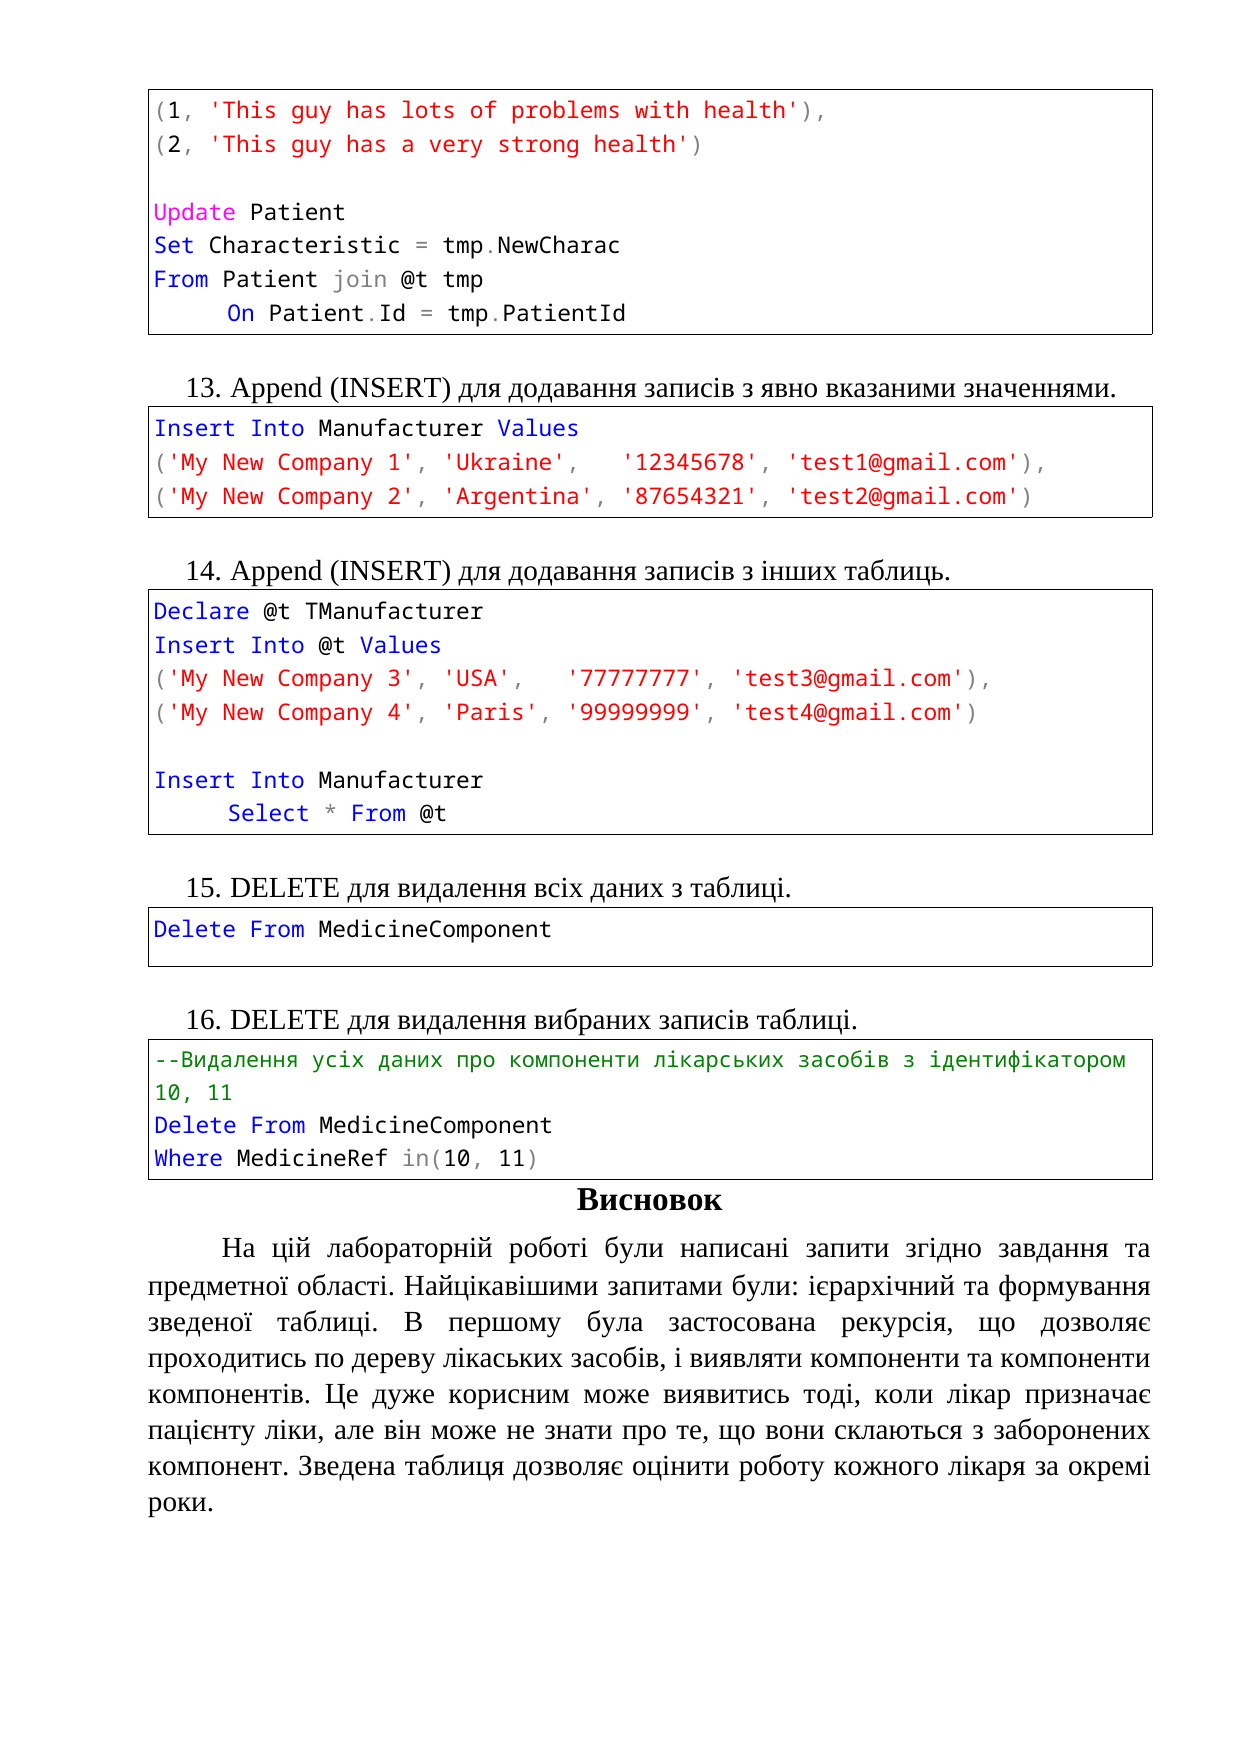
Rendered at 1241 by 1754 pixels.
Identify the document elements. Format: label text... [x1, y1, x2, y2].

list Append (INSERT) для додавання записів з явно вказаними значеннями. [185, 370, 1152, 404]
table_header (1, 'This guy has lots of problems with health'), (2, 'This guy has a very strong health') Update Patient Set Characteristic = tmp.NewCharac From Patient join @t tmp On Patient.Id = tmp.PatientId [149, 90, 1152, 334]
list DELETE для видалення всіх даних з таблиці. [185, 871, 1152, 904]
table_header --Видалення усіх даних про компоненти лікарських засобів з ідентифікатором 10, 11 Delete From MedicineComponent Where MedicineRef in(10, 11) [149, 1040, 1152, 1179]
table_header Delete From MedicineComponent [149, 908, 1152, 966]
table_header Declare @t TManufacturer Insert Into @t Values ('My New Company 3', 'USA', '77777777', 'test3@gmail.com'), ('My New Company 4', 'Paris', '99999999', 'test4@gmail.com') Insert Into Manufacturer Select * From @t [149, 590, 1152, 834]
text Висновок [148, 1180, 1152, 1218]
table_header Insert Into Manufacturer Values ('My New Company 1', 'Ukraine', '12345678', 'test1@gmail.com'), ('My New Company 2', 'Argentina', '87654321', 'test2@gmail.com') [149, 407, 1152, 517]
list DELETE для видалення вибраних записів таблиці. [185, 1002, 1152, 1036]
list Append (INSERT) для додавання записів з інших таблиць. [185, 553, 1152, 586]
text На цій лабораторній роботі були написані запити згідно завдання та предметної області. Найцікавішими запитами були: ієрархічний та формування зведеної таблиці. В першому була застосована рекурсія, що дозволяє проходитись по дереву лікаських засобів, і виявляти компоненти та компоненти компонентів. Це дуже корисним може виявитись тоді, коли лікар призначає пацієнту ліки, але він може не знати про те, що вони склаються з заборонених компонент. Зведена таблиця дозволяє оцінити роботу кожного лікаря за окремі роки. [148, 1227, 1152, 1518]
